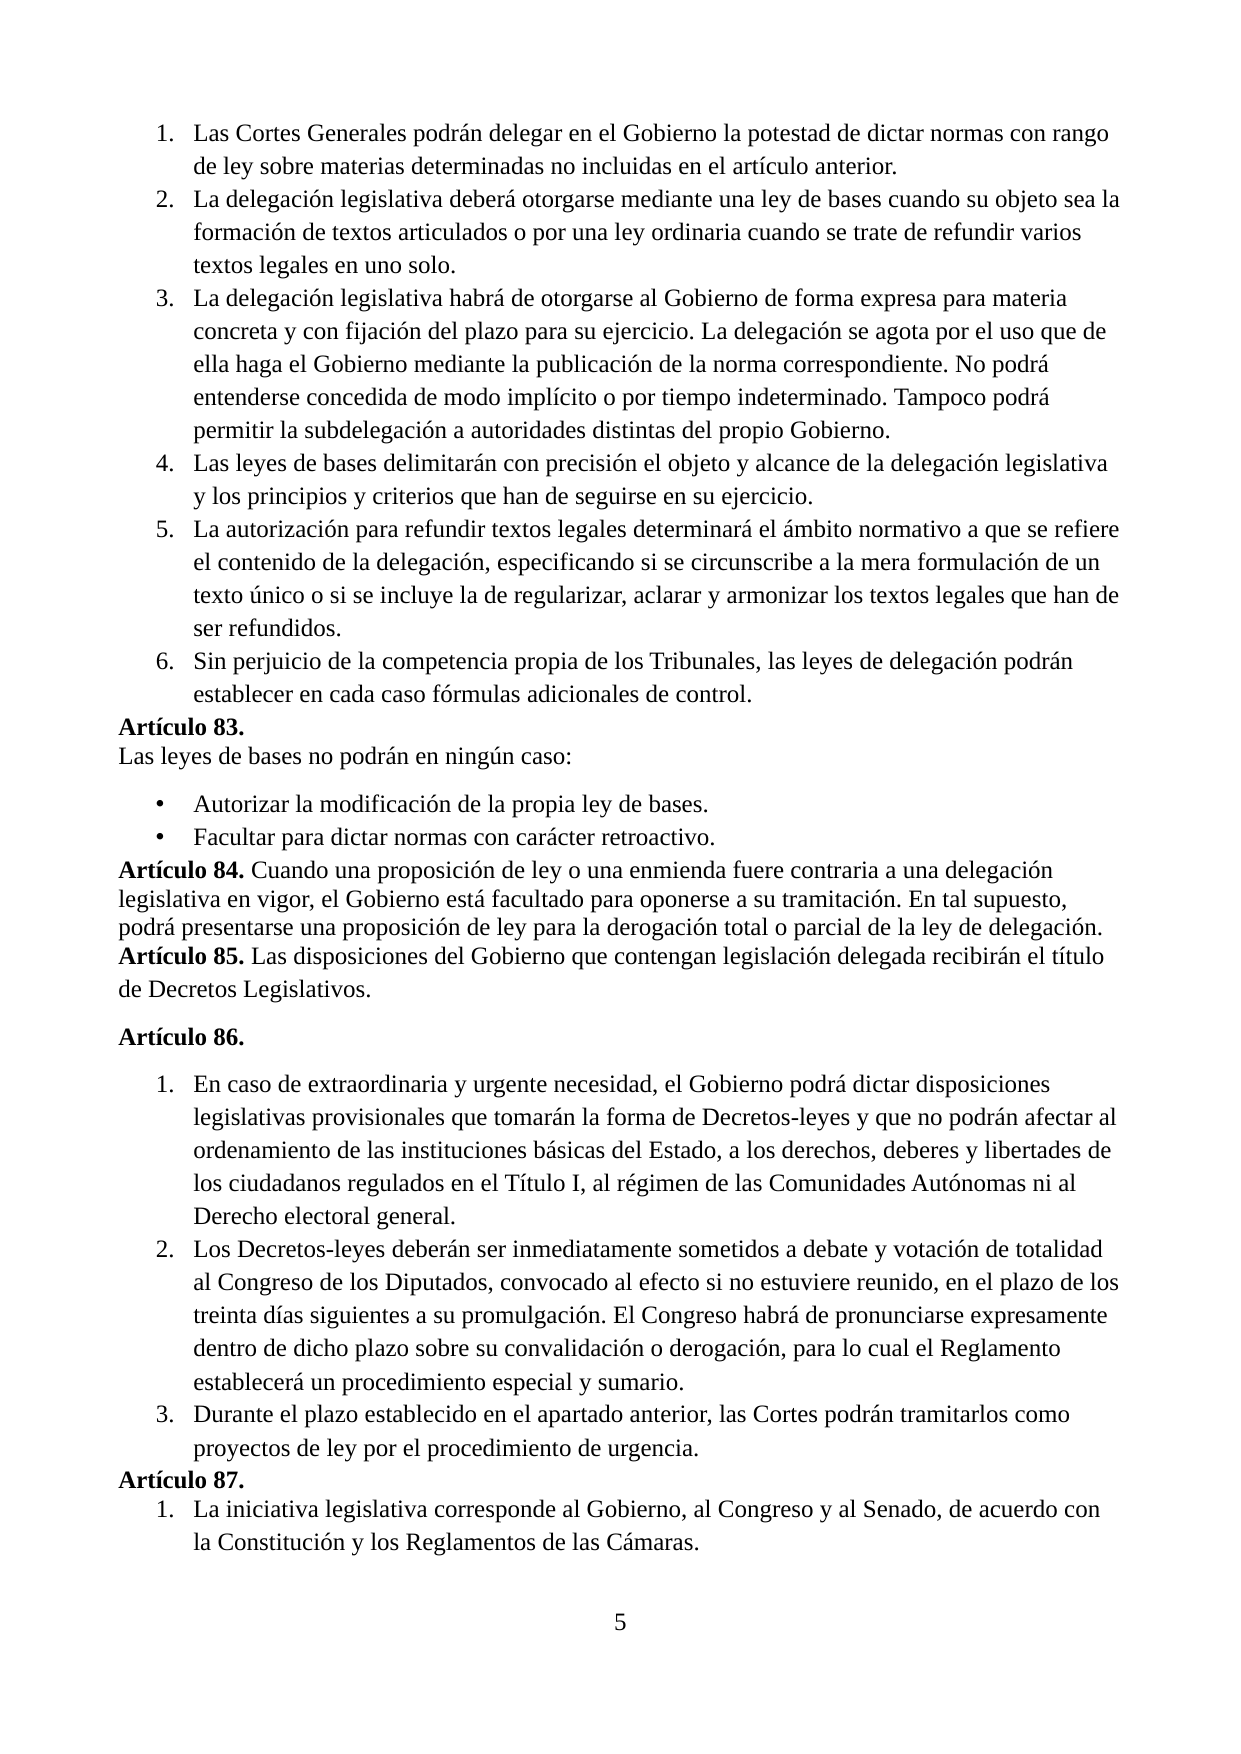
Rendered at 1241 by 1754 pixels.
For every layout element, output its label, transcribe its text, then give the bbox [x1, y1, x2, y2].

list Facultar para dictar normas con carácter retroactivo. [156, 822, 1122, 851]
list Sin perjuicio de la competencia propia de los Tribunales, las leyes de delegación podrán establecer en cada caso fórmulas adicionales de control. [156, 646, 1122, 708]
list Las leyes de bases delimitarán con precisión el objeto y alcance de la delegación legislativa y los principios y criterios que han de seguirse en su ejercicio. [156, 448, 1122, 510]
text Artículo 83. [118, 712, 1122, 741]
list La iniciativa legislativa corresponde al Gobierno, al Congreso y al Senado, de acuerdo con la Constitución y los Reglamentos de las Cámaras. [156, 1494, 1122, 1556]
list Autorizar la modificación de la propia ley de bases. [156, 789, 1122, 818]
list Durante el plazo establecido en el apartado anterior, las Cortes podrán tramitarlos como proyectos de ley por el procedimiento de urgencia. [156, 1399, 1122, 1461]
list La delegación legislativa habrá de otorgarse al Gobierno de forma expresa para materia concreta y con fijación del plazo para su ejercicio. La delegación se agota por el uso que de ella haga el Gobierno mediante la publicación de la norma correspondiente. No podrá entenderse concedida de modo implícito o por tiempo indeterminado. Tampoco podrá permitir la subdelegación a autoridades distintas del propio Gobierno. [156, 283, 1122, 444]
list Los Decretos-leyes deberán ser inmediatamente sometidos a debate y votación de totalidad al Congreso de los Diputados, convocado al efecto si no estuviere reunido, en el plazo de los treinta días siguientes a su promulgación. El Congreso habrá de pronunciarse expresamente dentro de dicho plazo sobre su convalidación o derogación, para lo cual el Reglamento establecerá un procedimiento especial y sumario. [156, 1234, 1122, 1395]
text Artículo 87. [118, 1466, 1122, 1494]
text Artículo 84. Cuando una proposición de ley o una enmienda fuere contraria a una delegación legislativa en vigor, el Gobierno está facultado para oponerse a su tramitación. En tal supuesto, podrá presentarse una proposición de ley para la derogación total o parcial de la ley de delegación. [118, 855, 1122, 941]
text Artículo 85. Las disposiciones del Gobierno que contengan legislación delegada recibirán el título de Decretos Legislativos. [118, 941, 1122, 1003]
list En caso de extraordinaria y urgente necesidad, el Gobierno podrá dictar disposiciones legislativas provisionales que tomarán la forma de Decretos-leyes y que no podrán afectar al ordenamiento de las instituciones básicas del Estado, a los derechos, deberes y libertades de los ciudadanos regulados en el Título I, al régimen de las Comunidades Autónomas ni al Derecho electoral general. [156, 1069, 1122, 1230]
list La delegación legislativa deberá otorgarse mediante una ley de bases cuando su objeto sea la formación de textos articulados o por una ley ordinaria cuando se trate de refundir varios textos legales en uno solo. [156, 184, 1122, 279]
text Artículo 86. [118, 1022, 1122, 1051]
list Las Cortes Generales podrán delegar en el Gobierno la potestad de dictar normas con rango de ley sobre materias determinadas no incluidas en el artículo anterior. [156, 118, 1122, 180]
list La autorización para refundir textos legales determinará el ámbito normativo a que se refiere el contenido de la delegación, especificando si se circunscribe a la mera formulación de un texto único o si se incluye la de regularizar, aclarar y armonizar los textos legales que han de ser refundidos. [156, 514, 1122, 642]
text Las leyes de bases no podrán en ningún caso: [118, 741, 1122, 770]
